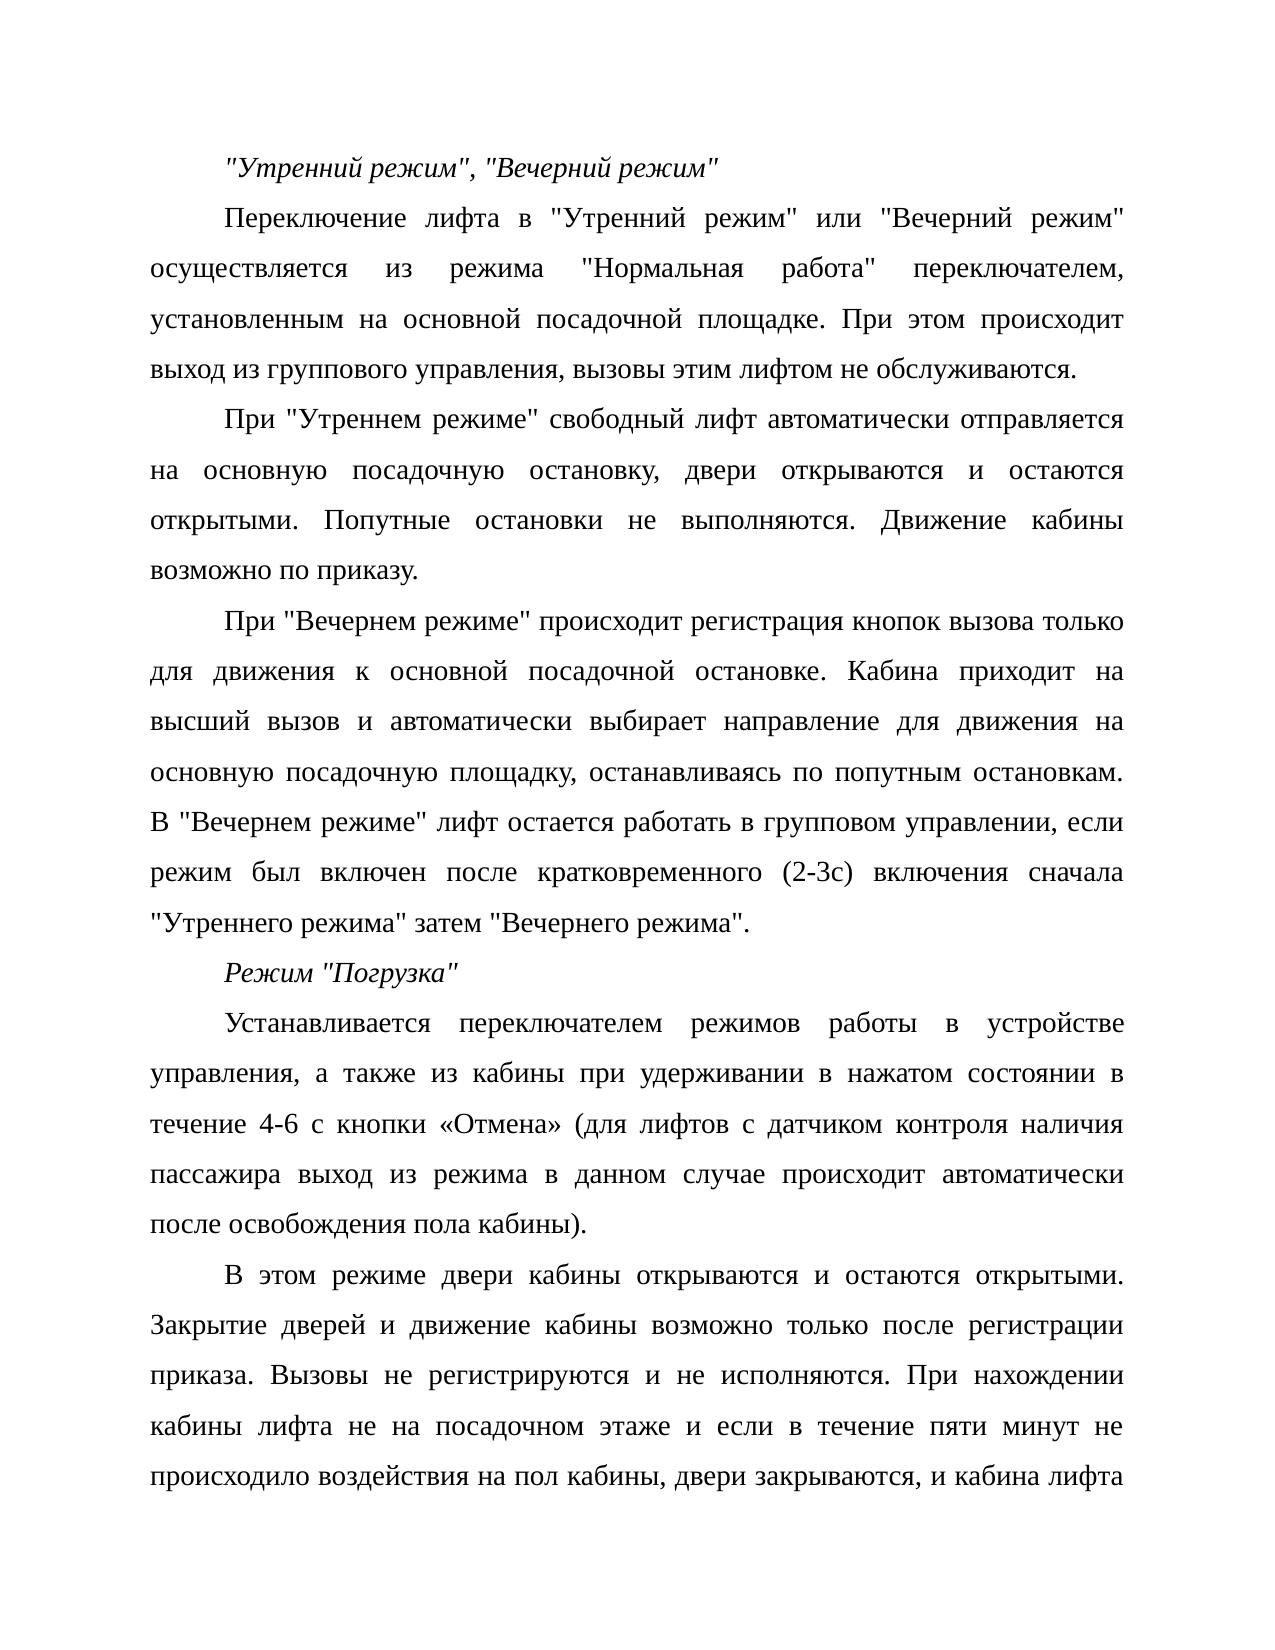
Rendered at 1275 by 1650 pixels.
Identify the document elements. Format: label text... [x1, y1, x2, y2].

text Устанавливается переключателем режимов работы в устройстве управления, а также из кабины при удерживании в нажатом состоянии в течение 4-6 с кнопки «Отмена» (для лифтов с датчиком контроля наличия пассажира выход из режима в данном случае происходит автоматически после освобождения пола кабины). [150, 1005, 1125, 1240]
text В этом режиме двери кабины открываются и остаются открытыми. Закрытие дверей и движение кабины возможно только после регистрации приказа. Вызовы не регистрируются и не исполняются. При нахождении кабины лифта не на посадочном этаже и если в течение пяти минут не происходило воздействия на пол кабины, двери закрываются, и кабина лифта [150, 1257, 1125, 1492]
text Переключение лифта в "Утренний режим" или "Вечерний режим" осуществляется из режима "Нормальная работа" переключателем, установленным на основной посадочной площадке. При этом происходит выход из группового управления, вызовы этим лифтом не обслуживаются. [150, 200, 1125, 385]
text При "Вечернем режиме" происходит регистрация кнопок вызова только для движения к основной посадочной остановке. Кабина приходит на высший вызов и автоматически выбирает направление для движения на основную посадочную площадку, останавливаясь по попутным остановкам. В "Вечернем режиме" лифт остается работать в групповом управлении, если режим был включен после кратковременного (2-3с) включения сначала "Утреннего режима" затем "Вечернего режима". [150, 603, 1125, 938]
text "Утренний режим", "Вечерний режим" [150, 150, 1125, 183]
text При "Утреннем режиме" свободный лифт автоматически отправляется на основную посадочную остановку, двери открываются и остаются открытыми. Попутные остановки не выполняются. Движение кабины возможно по приказу. [150, 402, 1125, 586]
text Режим "Погрузка" [150, 955, 1125, 988]
